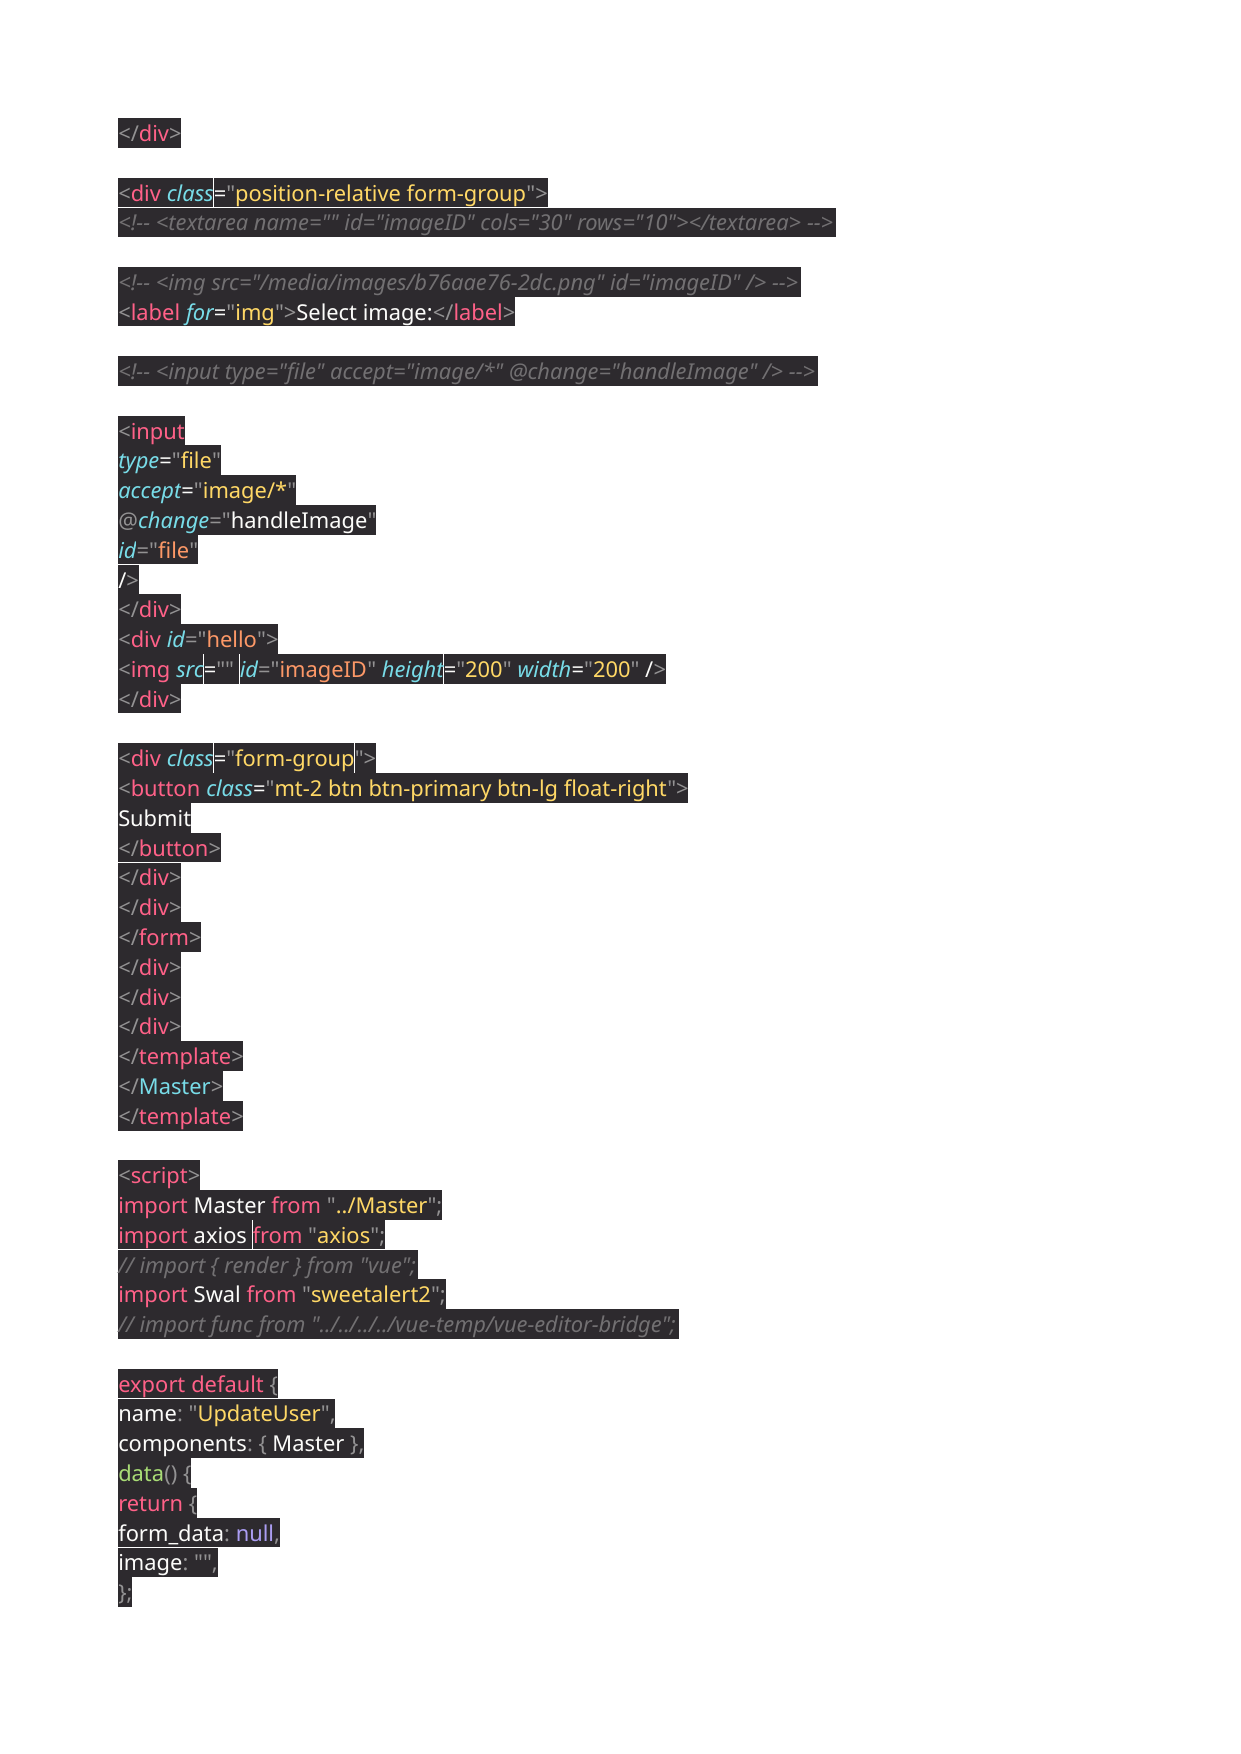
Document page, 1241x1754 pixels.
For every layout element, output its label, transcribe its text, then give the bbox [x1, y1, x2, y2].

text <!-- <input type="file" accept="image/*" @change="handleImage" /> --> [118, 356, 1122, 386]
text </div> [118, 892, 1122, 922]
text </Master> [118, 1071, 1122, 1101]
text <input [118, 416, 1122, 445]
text import axios from "axios"; [118, 1220, 1122, 1249]
text </div> [118, 594, 1122, 624]
text </div> [118, 118, 1122, 148]
text accept="image/*" [118, 475, 1122, 505]
text </form> [118, 922, 1122, 952]
text </div> [118, 1011, 1122, 1041]
text }; [118, 1577, 1122, 1607]
text <script> [118, 1160, 1122, 1190]
text <div id="hello"> [118, 624, 1122, 654]
text // import { render } from "vue"; [118, 1249, 1122, 1279]
text return { [118, 1488, 1122, 1518]
text data() { [118, 1458, 1122, 1488]
text <div class="form-group"> [118, 743, 1122, 773]
text <label for="img">Select image:</label> [118, 297, 1122, 326]
text <div class="position-relative form-group"> [118, 178, 1122, 207]
text </div> [118, 952, 1122, 982]
text export default { [118, 1369, 1122, 1398]
text </button> [118, 833, 1122, 862]
text image: "", [118, 1547, 1122, 1577]
text form_data: null, [118, 1518, 1122, 1547]
text // import func from "../../../../vue-temp/vue-editor-bridge"; [118, 1309, 1122, 1339]
text type="file" [118, 445, 1122, 475]
text components: { Master }, [118, 1428, 1122, 1458]
text import Swal from "sweetalert2"; [118, 1279, 1122, 1309]
text </template> [118, 1101, 1122, 1131]
text /> [118, 564, 1122, 594]
text name: "UpdateUser", [118, 1398, 1122, 1428]
text @change="handleImage" [118, 505, 1122, 535]
text </div> [118, 862, 1122, 892]
text id="file" [118, 535, 1122, 564]
text </template> [118, 1041, 1122, 1071]
text <img src="" id="imageID" height="200" width="200" /> [118, 654, 1122, 684]
text Submit [118, 803, 1122, 833]
text </div> [118, 982, 1122, 1011]
text <!-- <img src="/media/images/b76aae76-2dc.png" id="imageID" /> --> [118, 267, 1122, 297]
text <!-- <textarea name="" id="imageID" cols="30" rows="10"></textarea> --> [118, 207, 1122, 237]
text <button class="mt-2 btn btn-primary btn-lg float-right"> [118, 773, 1122, 803]
text import Master from "../Master"; [118, 1190, 1122, 1220]
text </div> [118, 684, 1122, 713]
